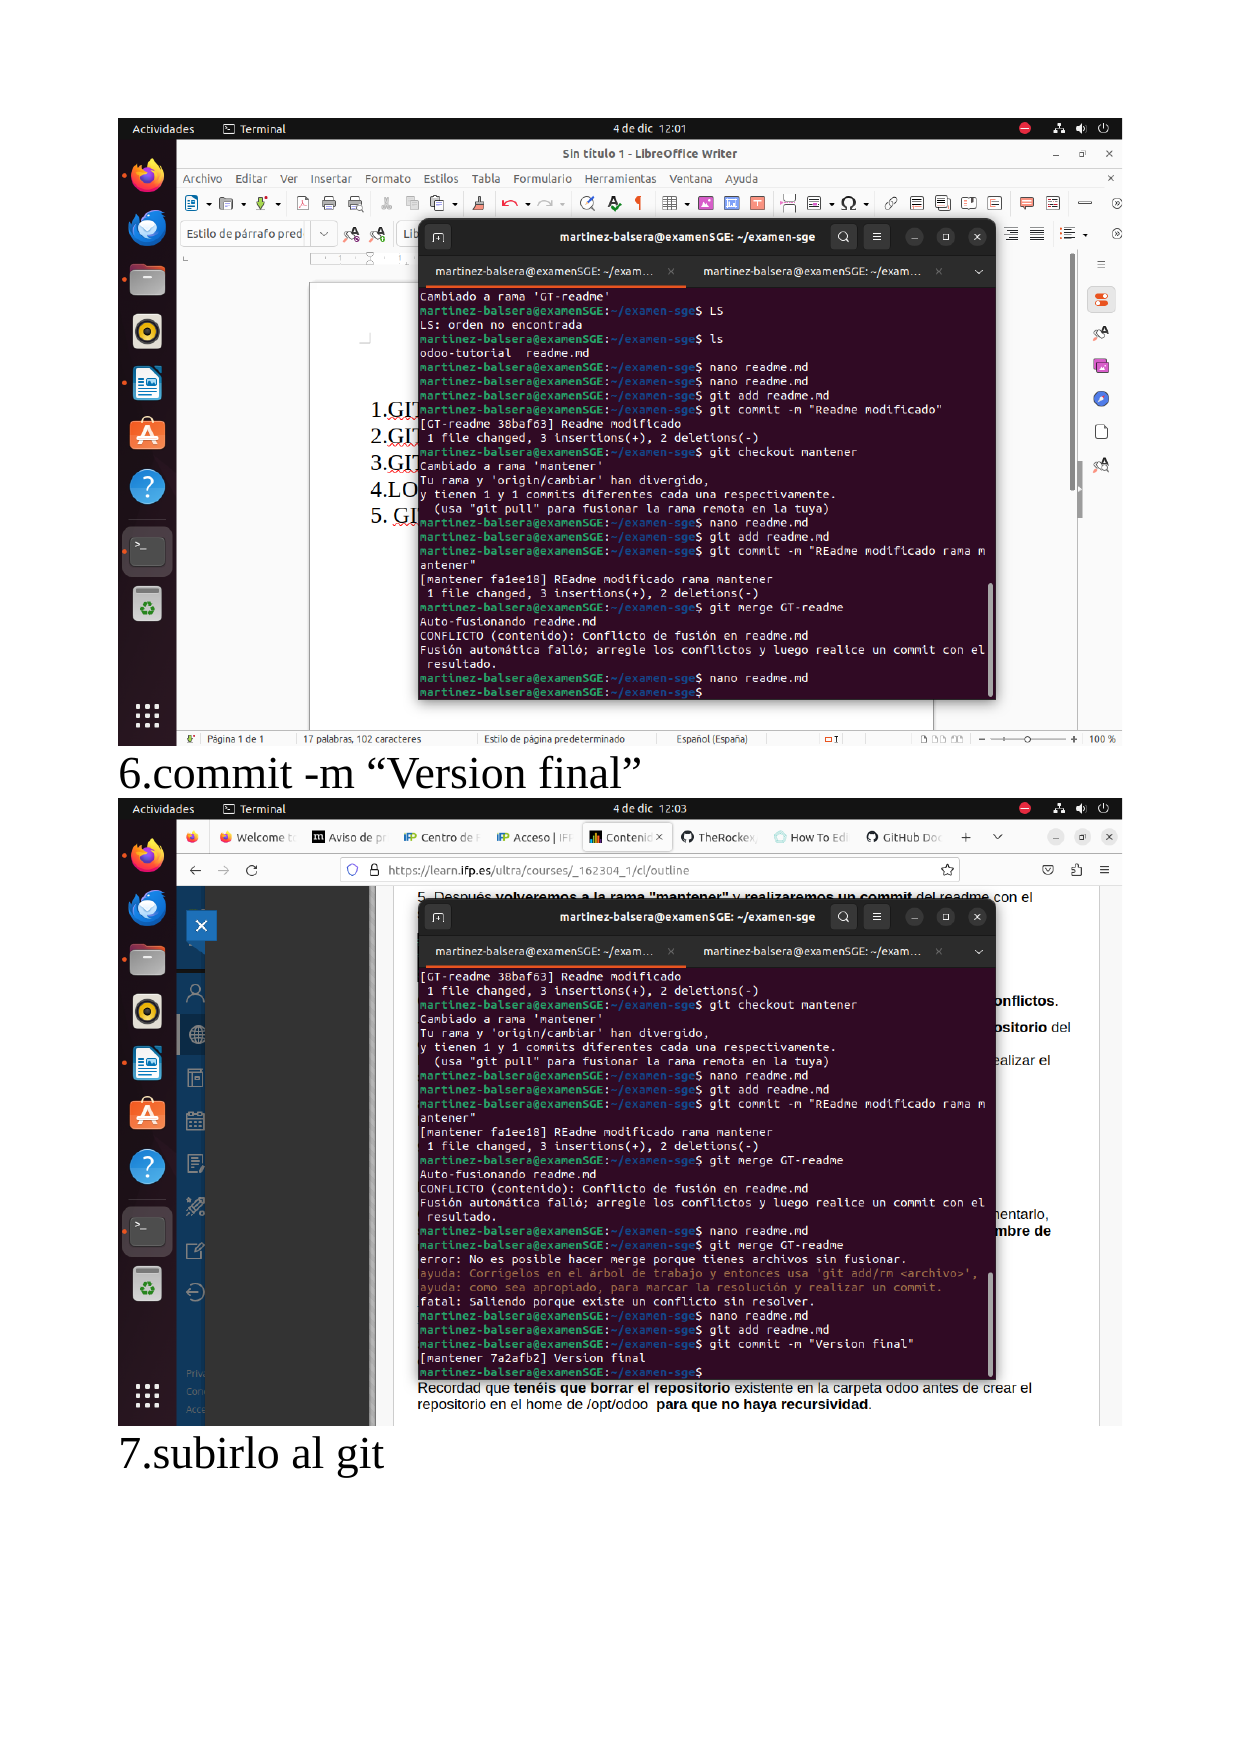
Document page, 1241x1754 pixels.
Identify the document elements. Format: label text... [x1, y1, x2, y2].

text 7.subirlo al git [118, 1426, 1122, 1478]
text 6.commit -m “Version final” [118, 746, 1122, 798]
picture [118, 118, 1123, 746]
picture [118, 798, 1123, 1426]
